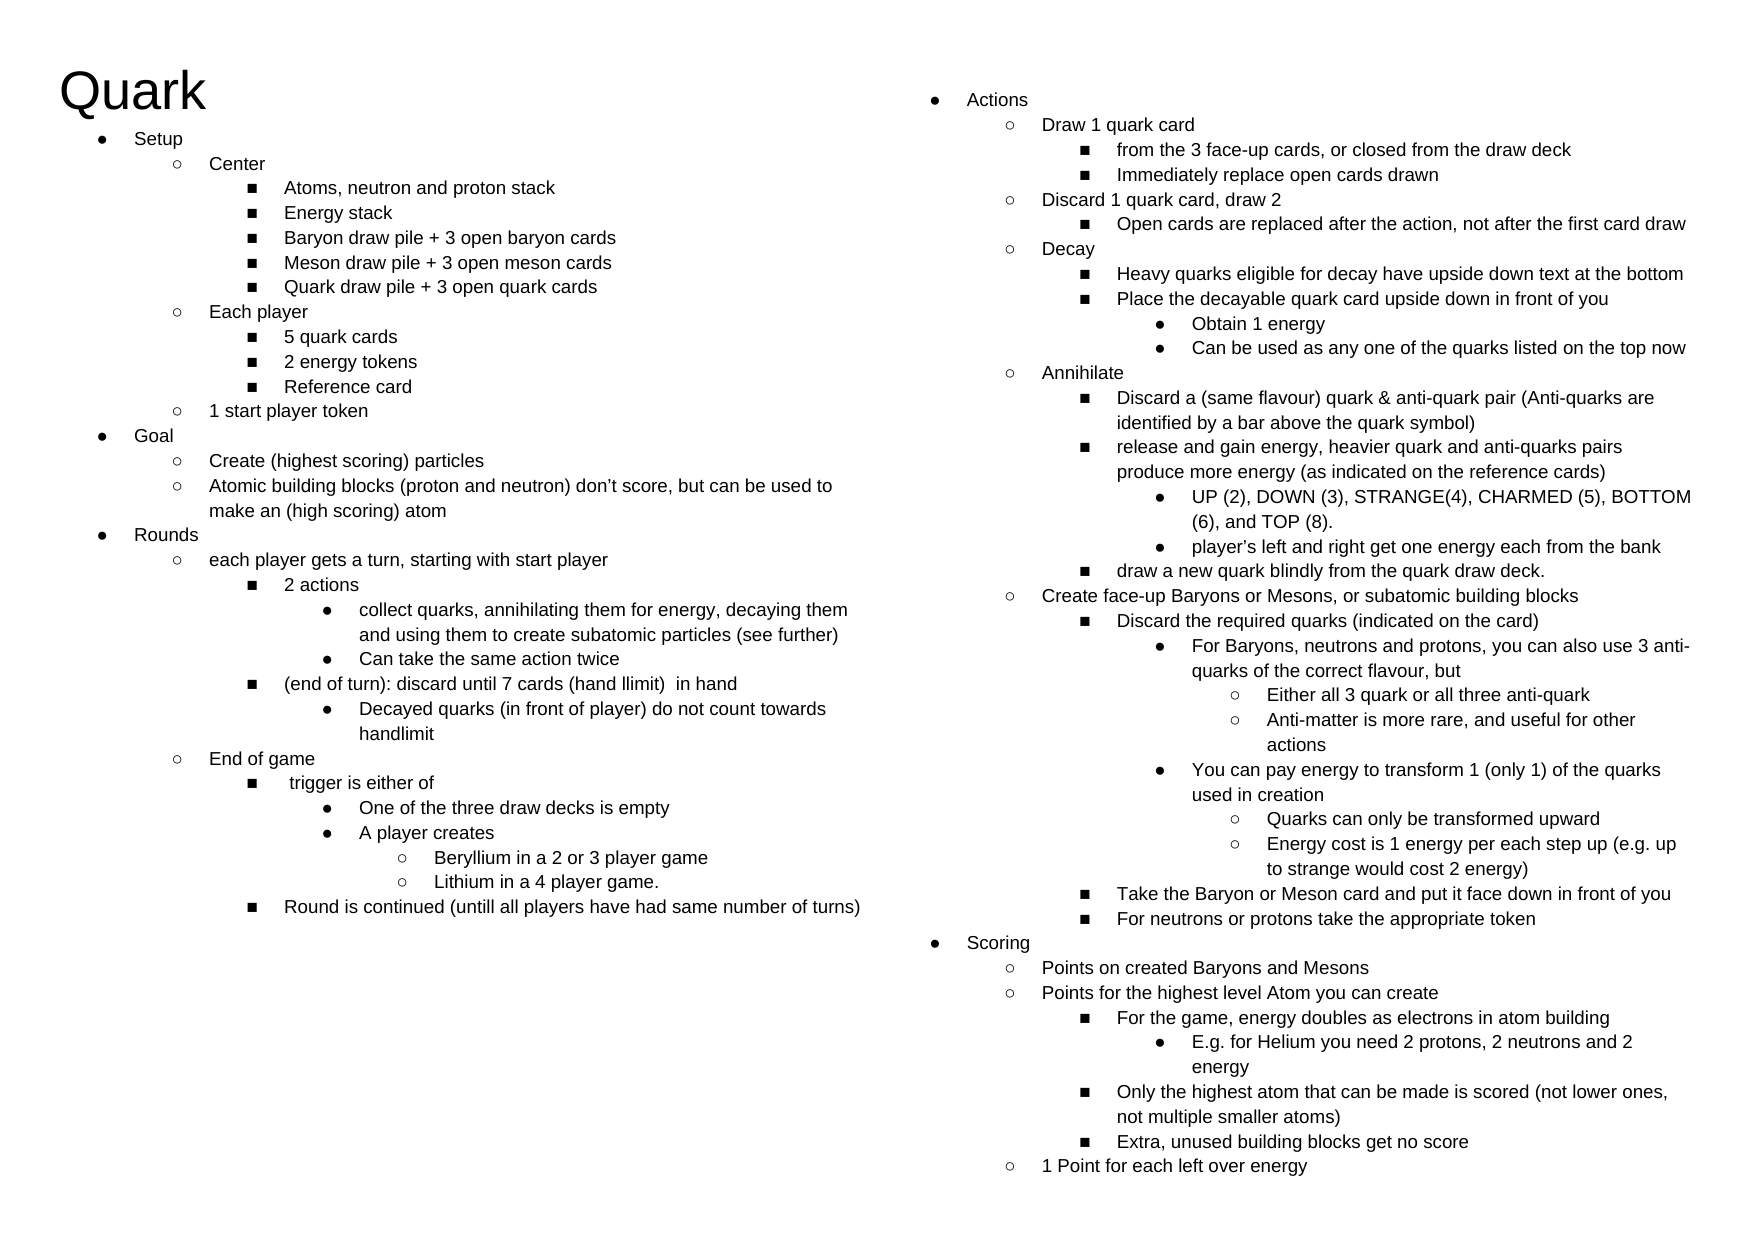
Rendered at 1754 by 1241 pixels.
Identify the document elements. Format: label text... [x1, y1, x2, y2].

list Can be used as any one of the quarks listed on the top now [1154, 337, 1695, 359]
list Each player [171, 301, 862, 323]
list Create (highest scoring) particles [171, 450, 862, 471]
list Discard the required quarks (indicated on the card) [1079, 610, 1695, 631]
list Heavy quarks eligible for decay have upside down text at the bottom [1079, 263, 1695, 284]
list Decayed quarks (in front of player) do not count towards handlimit [321, 698, 862, 744]
list from the 3 face-up cards, or closed from the draw deck [1079, 139, 1695, 160]
list Either all 3 quark or all three anti-quark [1229, 684, 1695, 706]
list Obtain 1 energy [1154, 312, 1695, 334]
list Take the Baryon or Meson card and put it face down in front of you [1079, 882, 1695, 904]
list each player gets a turn, starting with start player [171, 549, 862, 571]
list Open cards are replaced after the action, not after the first card draw [1079, 213, 1695, 235]
list Lithium in a 4 player game. [396, 871, 862, 893]
list (end of turn): discard until 7 cards (hand llimit) in hand [246, 673, 862, 694]
list Can take the same action twice [321, 648, 862, 670]
list Beryllium in a 2 or 3 player game [396, 846, 862, 868]
list Draw 1 quark card [1004, 114, 1695, 136]
list Baryon draw pile + 3 open baryon cards [246, 227, 862, 248]
list Center [171, 152, 862, 174]
list Decay [1004, 238, 1695, 259]
list Anti-matter is more rare, and useful for other actions [1229, 709, 1695, 755]
list UP (2), DOWN (3), STRANGE(4), CHARMED (5), BOTTOM (6), and TOP (8). [1154, 486, 1695, 532]
list Create face-up Baryons or Mesons, or subatomic building blocks [1004, 585, 1695, 607]
list You can pay energy to transform 1 (only 1) of the quarks used in creation [1154, 758, 1695, 805]
list Scoring [929, 932, 1695, 954]
list Atomic building blocks (proton and neutron) don’t score, but can be used to make an (high scoring) atom [171, 474, 862, 521]
list 2 actions [246, 574, 862, 595]
list Place the decayable quark card upside down in front of you [1079, 287, 1695, 309]
list Rounds [96, 524, 862, 546]
list Actions [929, 89, 1695, 111]
list release and gain energy, heavier quark and anti-quarks pairs produce more energy (as indicated on the reference cards) [1079, 436, 1695, 483]
list collect quarks, annihilating them for energy, decaying them and using them to create subatomic particles (see further) [321, 598, 862, 645]
list Energy stack [246, 202, 862, 223]
list draw a new quark blindly from the quark draw deck. [1079, 560, 1695, 582]
list 1 Point for each left over energy [1004, 1155, 1695, 1177]
list 1 start player token [171, 400, 862, 422]
list Reference card [246, 375, 862, 397]
list Quark draw pile + 3 open quark cards [246, 276, 862, 298]
list Immediately replace open cards drawn [1079, 163, 1695, 185]
list Setup [96, 127, 862, 149]
list trigger is either of [246, 772, 862, 794]
list For the game, energy doubles as electrons in atom building [1079, 1006, 1695, 1028]
list Points on created Baryons and Mesons [1004, 957, 1695, 978]
list A player creates [321, 822, 862, 843]
list Only the highest atom that can be made is scored (not lower ones, not multiple smaller atoms) [1079, 1081, 1695, 1127]
list For neutrons or protons take the appropriate token [1079, 907, 1695, 929]
list Discard a (same flavour) quark & anti-quark pair (Anti-quarks are identified by a bar above the quark symbol) [1079, 387, 1695, 433]
list Goal [96, 425, 862, 447]
list Extra, unused building blocks get no score [1079, 1130, 1695, 1152]
list One of the three draw decks is empty [321, 797, 862, 818]
title Quark [59, 59, 862, 121]
list Annihilate [1004, 362, 1695, 383]
list E.g. for Helium you need 2 protons, 2 neutrons and 2 energy [1154, 1031, 1695, 1078]
list Atoms, neutron and proton stack [246, 177, 862, 199]
list 2 energy tokens [246, 351, 862, 372]
list End of game [171, 747, 862, 769]
list Discard 1 quark card, draw 2 [1004, 188, 1695, 210]
list player’s left and right get one energy each from the bank [1154, 535, 1695, 557]
list For Baryons, neutrons and protons, you can also use 3 anti-quarks of the correct flavour, but [1154, 634, 1695, 681]
list 5 quark cards [246, 326, 862, 347]
list Meson draw pile + 3 open meson cards [246, 251, 862, 273]
list Energy cost is 1 energy per each step up (e.g. up to strange would cost 2 energy) [1229, 833, 1695, 879]
list Round is continued (untill all players have had same number of turns) [246, 896, 862, 918]
list Quarks can only be transformed upward [1229, 808, 1695, 830]
list Points for the highest level Atom you can create [1004, 982, 1695, 1003]
